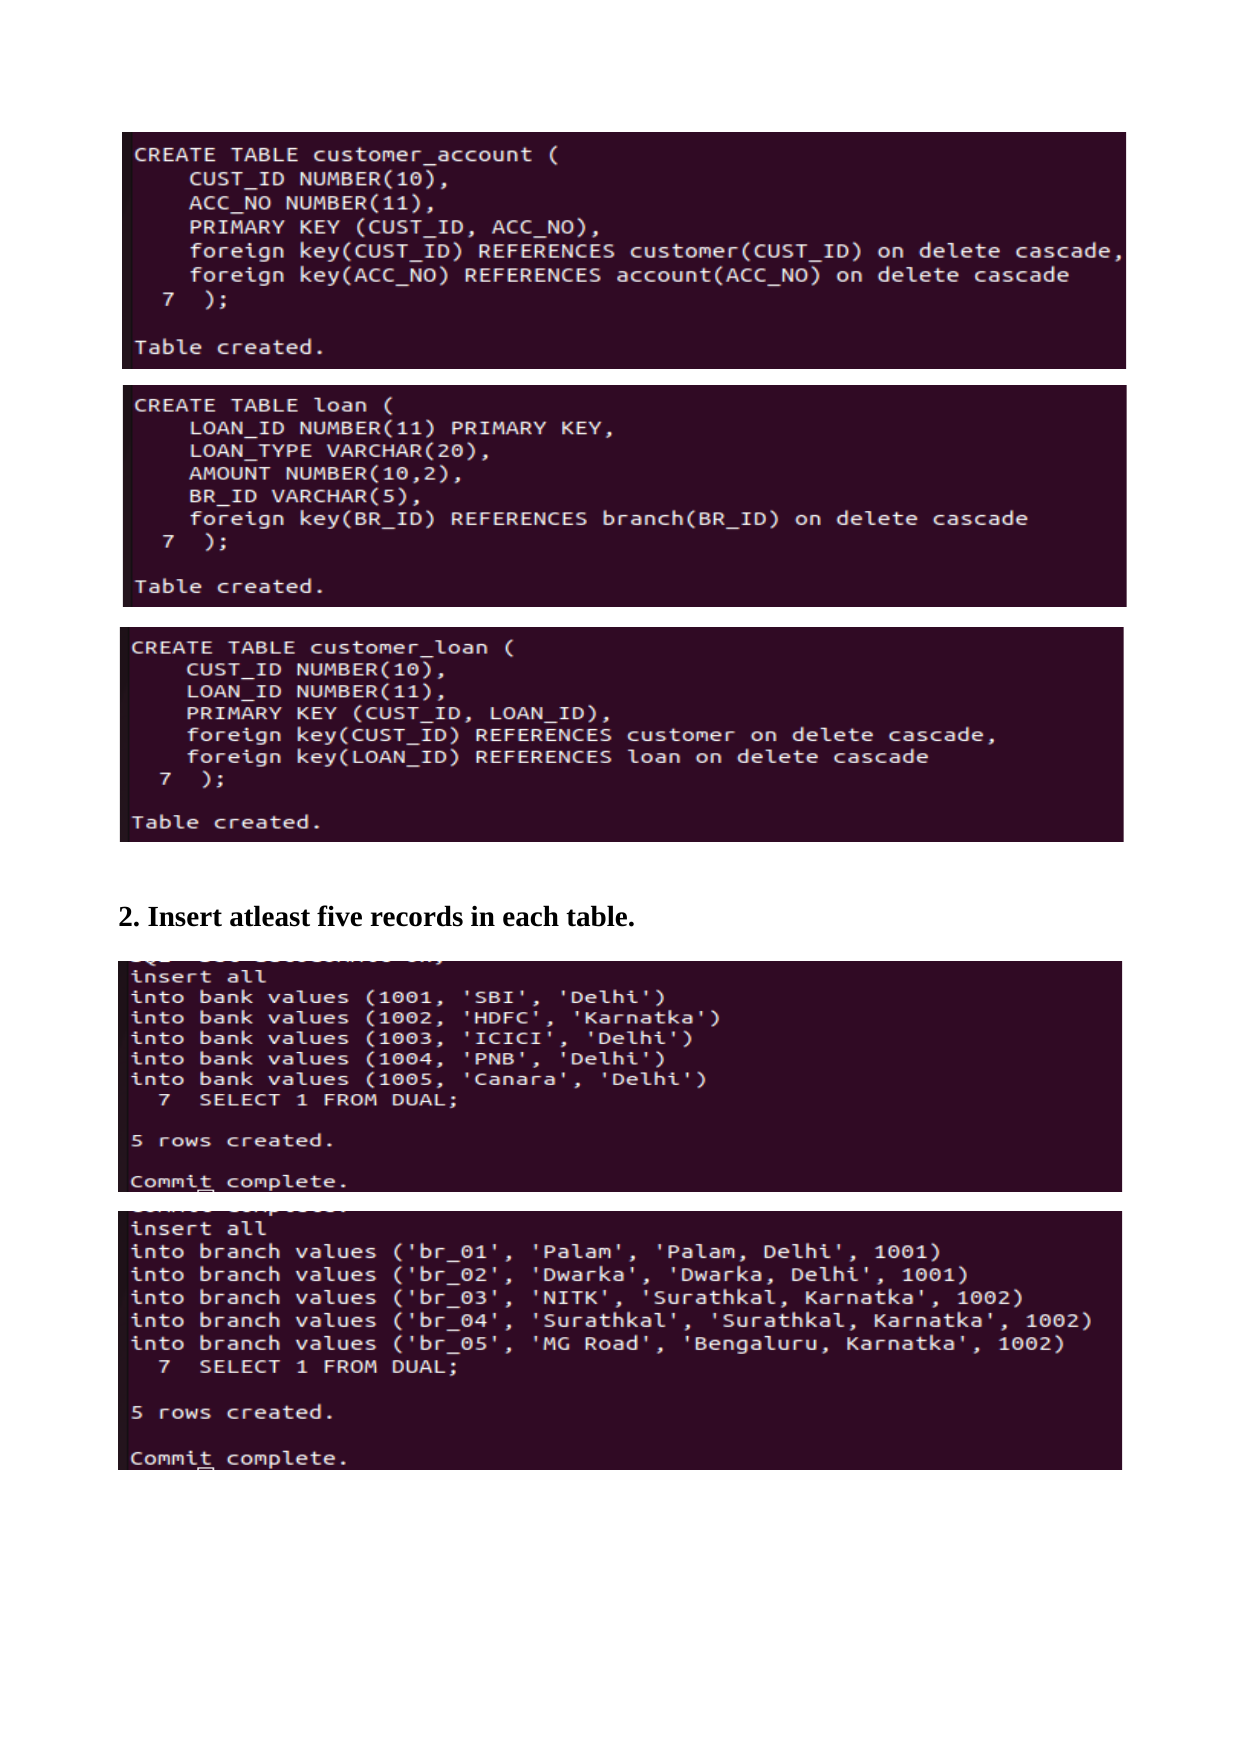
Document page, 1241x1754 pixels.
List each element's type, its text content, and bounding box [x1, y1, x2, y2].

text 2. Insert atleast five records in each table. [118, 899, 1122, 933]
picture [122, 385, 1127, 607]
picture [118, 1211, 1123, 1470]
picture [122, 132, 1127, 369]
picture [118, 961, 1123, 1192]
picture [119, 627, 1124, 842]
